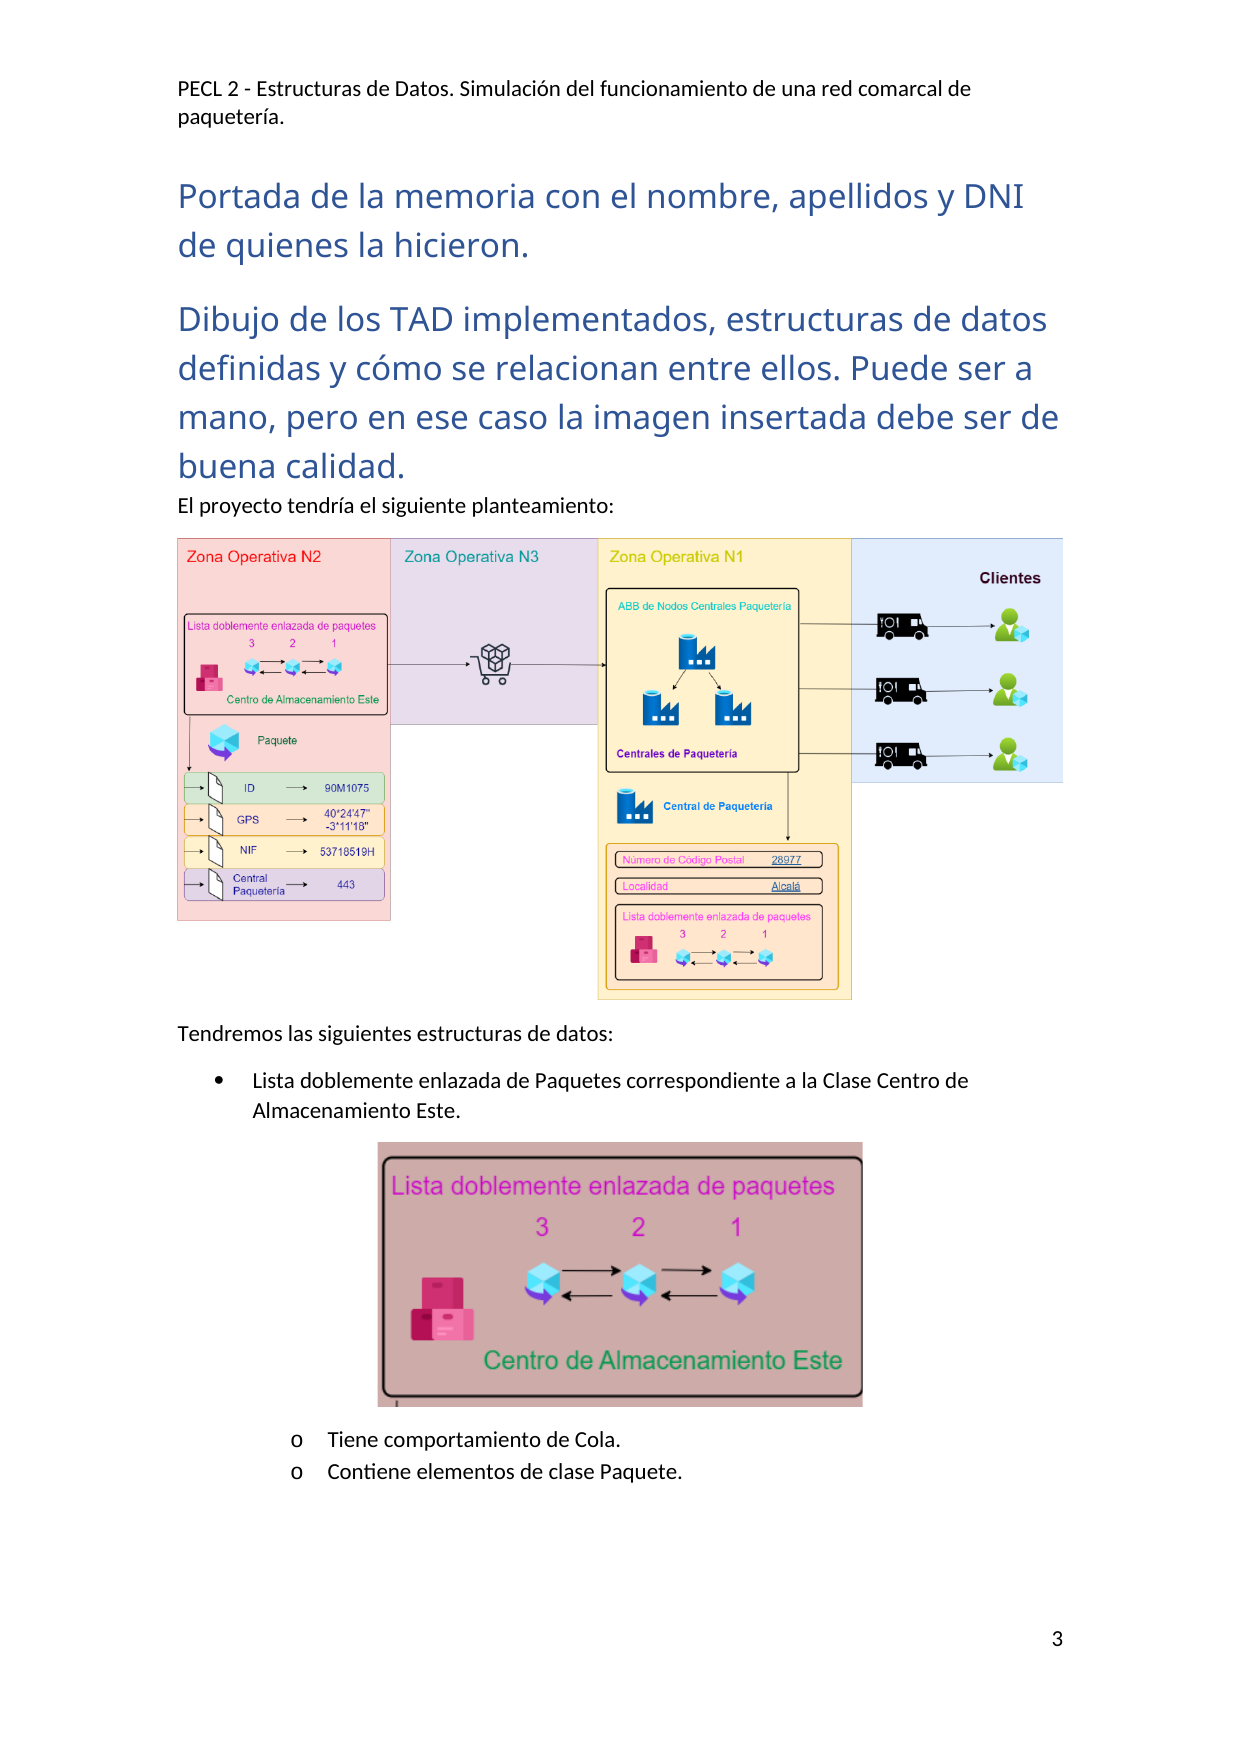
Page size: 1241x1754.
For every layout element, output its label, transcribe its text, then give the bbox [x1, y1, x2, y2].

text Tendremos las siguientes estructuras de datos: [177, 1019, 1063, 1047]
picture [377, 1142, 863, 1407]
list Tiene comportamiento de Cola. [290, 1425, 1063, 1454]
text El proyecto tendría el siguiente planteamiento: [177, 491, 1063, 519]
subtitle Portada de la memoria con el nombre, apellidos y DNI de quienes la hicieron. [177, 173, 1063, 267]
subtitle Dibujo de los TAD implementados, estructuras de datos definidas y cómo se relacionan entre ellos. Puede ser a mano, pero en ese caso la imagen insertada debe ser de buena calidad. [177, 296, 1063, 488]
list Contiene elementos de clase Paquete. [290, 1457, 1063, 1486]
list Lista doblemente enlazada de Paquetes correspondiente a la Clase Centro de Almacenamiento Este. [215, 1066, 1063, 1124]
picture [177, 538, 1063, 1000]
